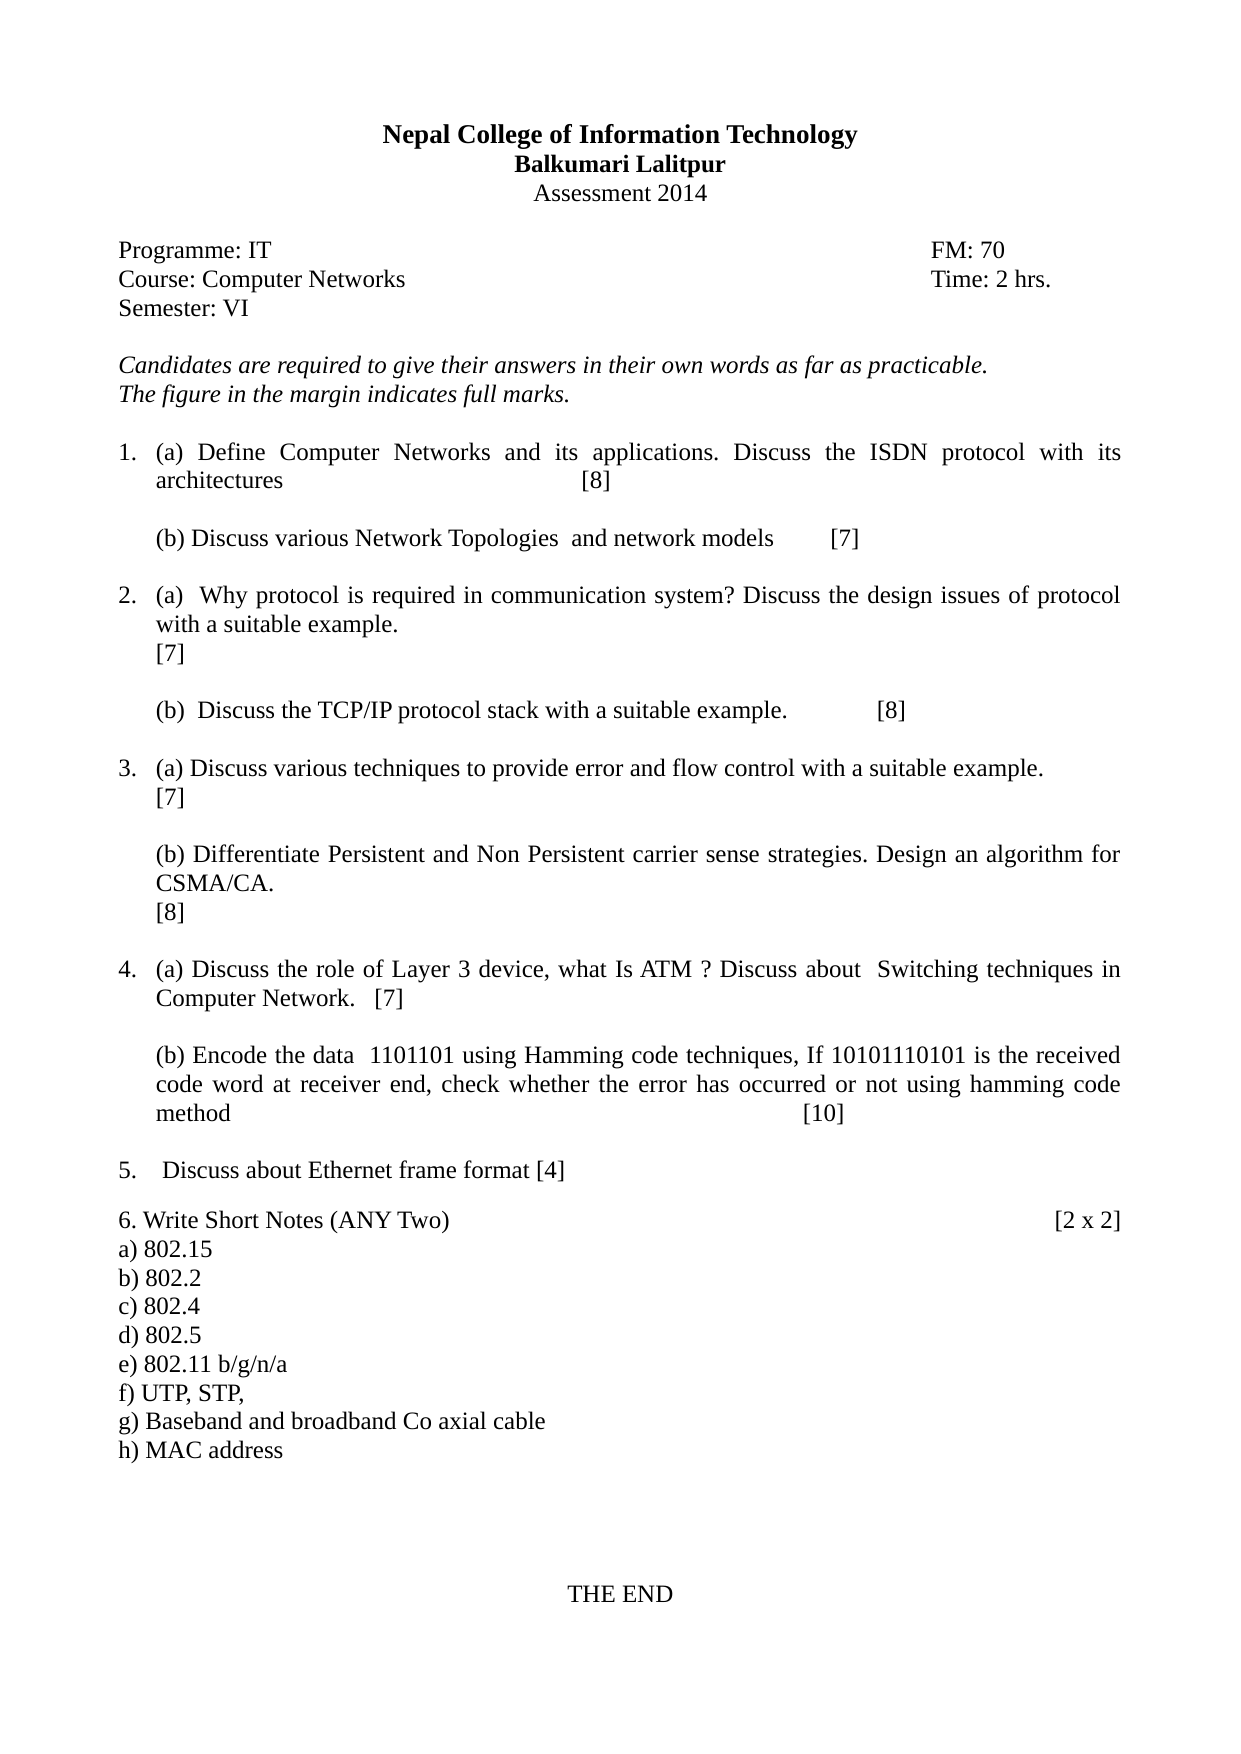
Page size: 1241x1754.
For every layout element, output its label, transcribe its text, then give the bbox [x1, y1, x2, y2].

text e) 802.11 b/g/n/a [118, 1349, 1122, 1378]
list (b) Differentiate Persistent and Non Persistent carrier sense strategies. Design an algorithm for CSMA/CA. [8] [156, 839, 1122, 926]
text 6. Write Short Notes (ANY Two) [2 x 2] [118, 1205, 1122, 1234]
list (b) Discuss the TCP/IP protocol stack with a suitable example. [8] [156, 696, 1122, 724]
list (b) Encode the data 1101101 using Hamming code techniques, If 10101110101 is the received code word at receiver end, check whether the error has occurred or not using hamming code method [10] [156, 1041, 1122, 1127]
text h) MAC address [118, 1435, 1122, 1464]
text Programme: IT FM: 70 [118, 236, 1122, 264]
list Discuss about Ethernet frame format [4] [118, 1156, 1122, 1184]
text f) UTP, STP, [118, 1378, 1122, 1406]
text THE END [118, 1579, 1122, 1608]
text Course: Computer Networks Time: 2 hrs. [118, 264, 1122, 293]
list (a) Discuss various techniques to provide error and flow control with a suitable example. [7] [118, 753, 1122, 811]
list (a) Why protocol is required in communication system? Discuss the design issues of protocol with a suitable example. [7] [118, 581, 1122, 667]
text The figure in the margin indicates full marks. [118, 379, 1122, 408]
text a) 802.15 b) 802.2 c) 802.4 d) 802.5 [118, 1234, 1122, 1349]
text Balkumari Lalitpur [118, 149, 1122, 178]
text Assessment 2014 [118, 178, 1122, 207]
text Candidates are required to give their answers in their own words as far as practicable. [118, 351, 1122, 379]
text Nepal College of Information Technology [118, 118, 1122, 149]
list (a) Discuss the role of Layer 3 device, what Is ATM ? Discuss about Switching techniques in Computer Network. [7] [118, 954, 1122, 1012]
list (a) Define Computer Networks and its applications. Discuss the ISDN protocol with its architectures [8] [118, 437, 1122, 494]
text g) Baseband and broadband Co axial cable [118, 1406, 1122, 1435]
text Semester: VI [118, 293, 1122, 322]
list (b) Discuss various Network Topologies and network models [7] [156, 523, 1122, 552]
